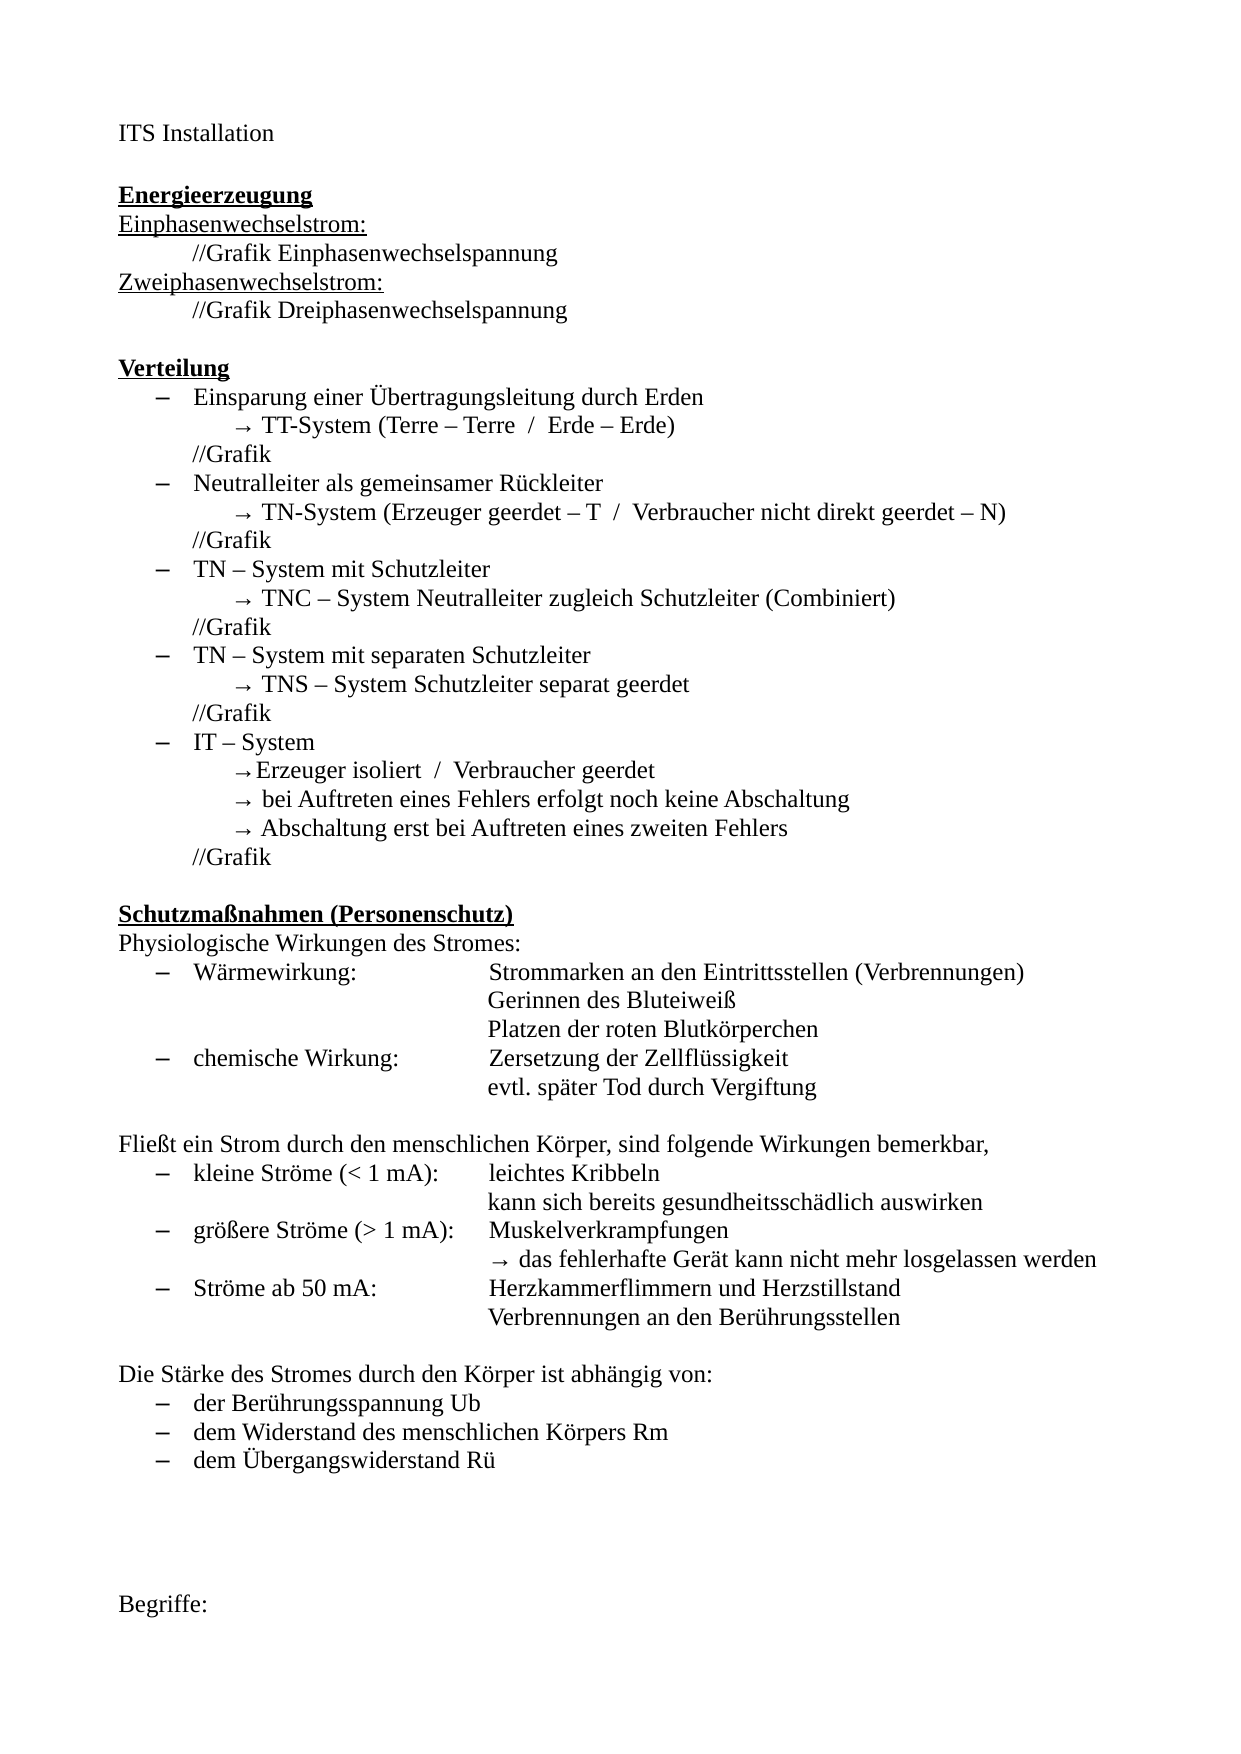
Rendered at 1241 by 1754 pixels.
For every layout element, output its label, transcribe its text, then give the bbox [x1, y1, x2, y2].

list Einsparung einer Übertragungsleitung durch Erden [156, 382, 1122, 410]
list → TN-System (Erzeuger geerdet – T / Verbraucher nicht direkt geerdet – N) [193, 497, 1122, 525]
text Verteilung [118, 353, 1122, 382]
list dem Widerstand des menschlichen Körpers Rm [156, 1417, 1122, 1445]
list größere Ströme (> 1 mA): Muskelverkrampfungen [156, 1215, 1122, 1244]
text Energieerzeugung [118, 180, 1122, 209]
text //Grafik Dreiphasenwechselspannung [118, 295, 1122, 324]
text Die Stärke des Stromes durch den Körper ist abhängig von: [118, 1359, 1122, 1388]
text //Grafik [118, 525, 1122, 554]
text Verbrennungen an den Berührungsstellen [118, 1302, 1122, 1330]
list → TT-System (Terre – Terre / Erde – Erde) [193, 410, 1122, 439]
text → das fehlerhafte Gerät kann nicht mehr losgelassen werden [118, 1244, 1122, 1273]
text Begriffe: [118, 1589, 1122, 1618]
text Schutzmaßnahmen (Personenschutz) [118, 899, 1122, 928]
text //Grafik [118, 612, 1122, 640]
text ITS Installation [118, 118, 1122, 147]
list → TNS – System Schutzleiter separat geerdet [193, 669, 1122, 698]
text //Grafik [118, 439, 1122, 468]
list TN – System mit Schutzleiter [156, 554, 1122, 583]
list → Abschaltung erst bei Auftreten eines zweiten Fehlers [193, 813, 1122, 842]
text evtl. später Tod durch Vergiftung [118, 1072, 1122, 1100]
list →Erzeuger isoliert / Verbraucher geerdet [193, 755, 1122, 784]
text Fließt ein Strom durch den menschlichen Körper, sind folgende Wirkungen bemerkbar, [118, 1129, 1122, 1158]
list TN – System mit separaten Schutzleiter [156, 640, 1122, 669]
text //Grafik [118, 842, 1122, 870]
list IT – System [156, 727, 1122, 755]
list chemische Wirkung: Zersetzung der Zellflüssigkeit [156, 1043, 1122, 1072]
list Ströme ab 50 mA: Herzkammerflimmern und Herzstillstand [156, 1273, 1122, 1302]
text //Grafik Einphasenwechselspannung [118, 238, 1122, 267]
text Zweiphasenwechselstrom: [118, 267, 1122, 295]
text Physiologische Wirkungen des Stromes: [118, 928, 1122, 957]
text //Grafik [118, 698, 1122, 727]
text kann sich bereits gesundheitsschädlich auswirken [118, 1187, 1122, 1215]
list → TNC – System Neutralleiter zugleich Schutzleiter (Combiniert) [193, 583, 1122, 612]
list kleine Ströme (< 1 mA): leichtes Kribbeln [156, 1158, 1122, 1187]
text Platzen der roten Blutkörperchen [118, 1014, 1122, 1043]
list Wärmewirkung: Strommarken an den Eintrittsstellen (Verbrennungen) [156, 957, 1122, 985]
list Neutralleiter als gemeinsamer Rückleiter [156, 468, 1122, 497]
list der Berührungsspannung Ub [156, 1388, 1122, 1417]
text Gerinnen des Bluteiweiß [118, 985, 1122, 1014]
text Einphasenwechselstrom: [118, 209, 1122, 238]
list dem Übergangswiderstand Rü [156, 1445, 1122, 1474]
list → bei Auftreten eines Fehlers erfolgt noch keine Abschaltung [193, 784, 1122, 813]
